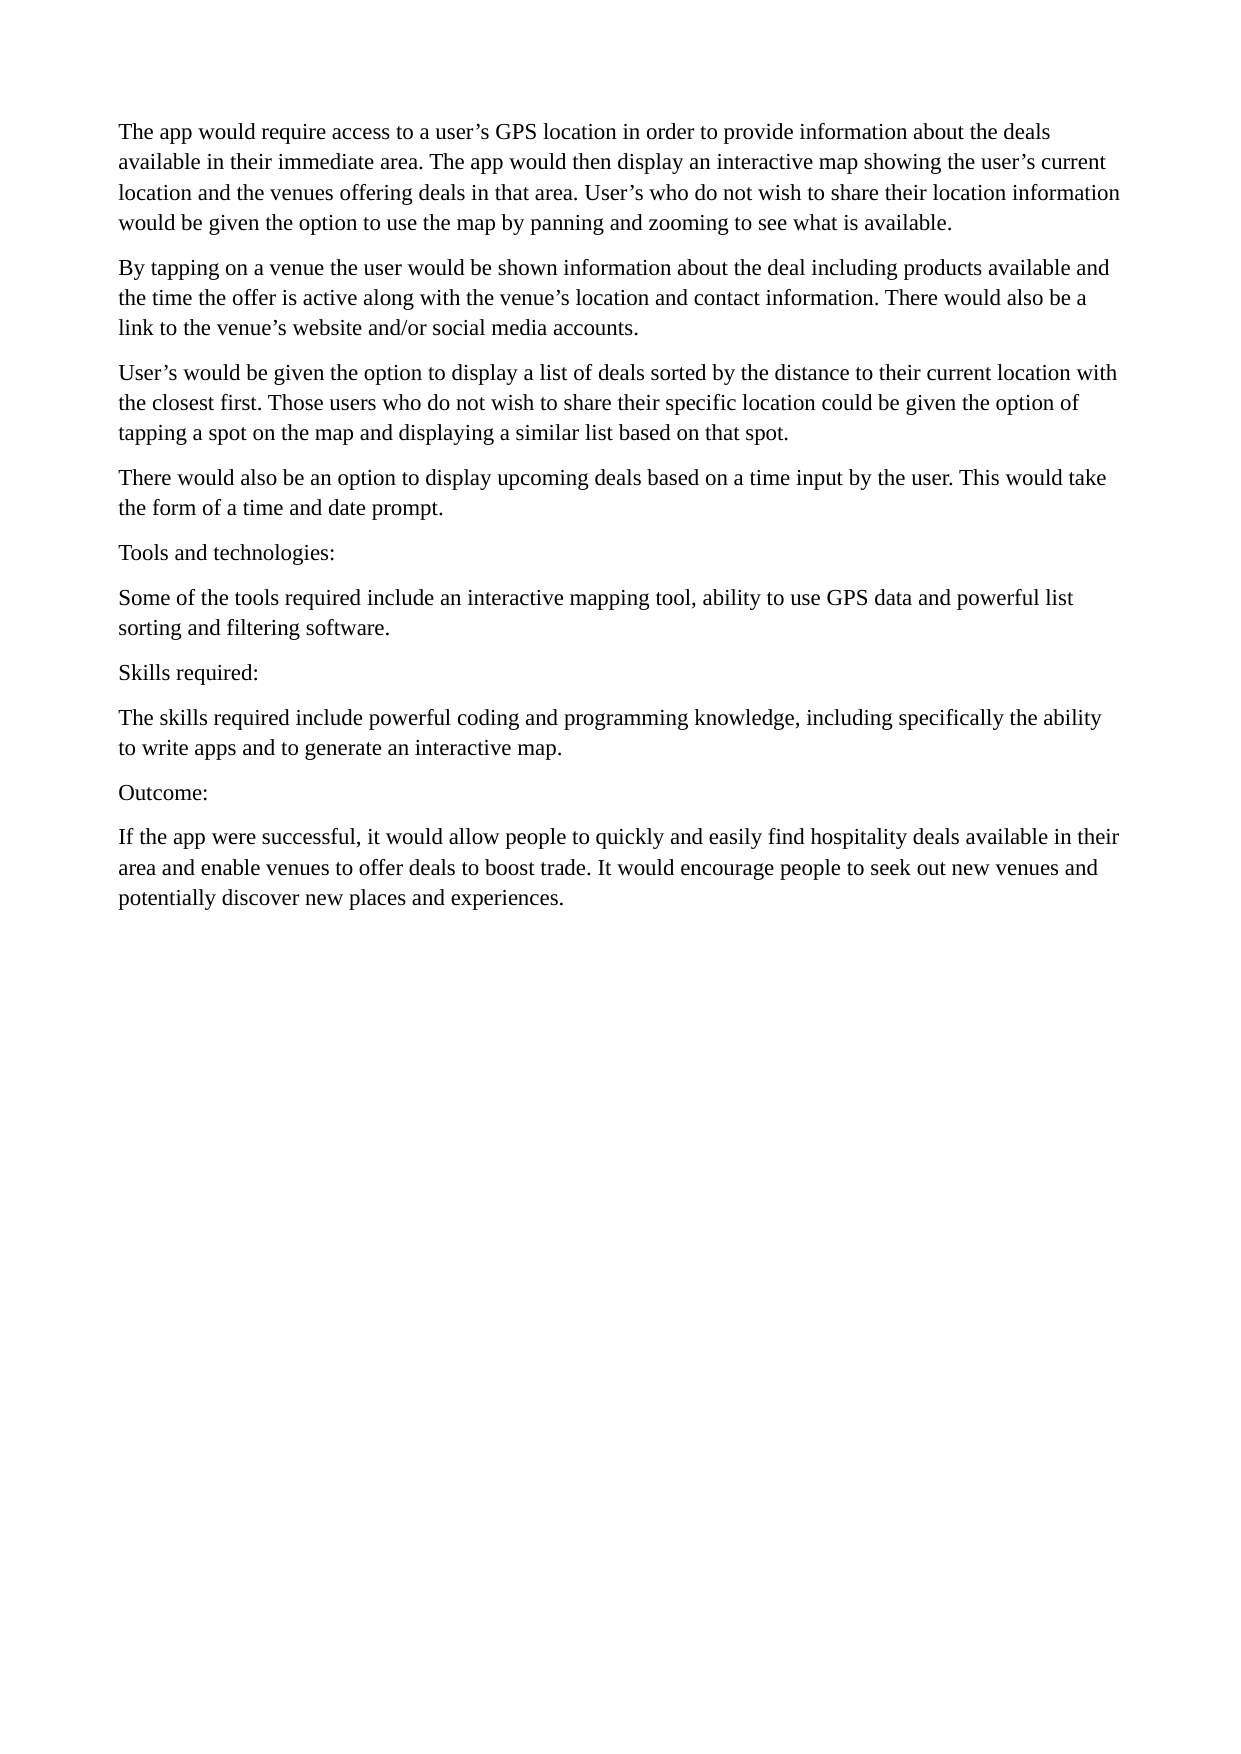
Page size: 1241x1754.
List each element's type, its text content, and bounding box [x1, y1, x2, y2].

text If the app were successful, it would allow people to quickly and easily find hospitality deals available in their area and enable venues to offer deals to boost trade. It would encourage people to seek out new venues and potentially discover new places and experiences. [118, 823, 1122, 910]
text Tools and technologies: [118, 539, 1122, 565]
text Some of the tools required include an interactive mapping tool, ability to use GPS data and powerful list sorting and filtering software. [118, 584, 1122, 640]
text Outcome: [118, 778, 1122, 805]
text User’s would be given the option to display a list of deals sorted by the distance to their current location with the closest first. Those users who do not wish to share their specific location could be given the option of tapping a spot on the map and displaying a similar list based on that spot. [118, 359, 1122, 446]
text The app would require access to a user’s GPS location in order to provide information about the deals available in their immediate area. The app would then display an interactive map showing the user’s current location and the venues offering deals in that area. User’s who do not wish to share their location information would be given the option to use the map by panning and zooming to see what is available. [118, 118, 1122, 235]
text There would also be an option to display upcoming deals based on a time input by the user. This would take the form of a time and date prompt. [118, 464, 1122, 521]
text The skills required include powerful coding and programming knowledge, including specifically the ability to write apps and to generate an interactive map. [118, 703, 1122, 760]
text By tapping on a venue the user would be shown information about the deal including products available and the time the offer is active along with the venue’s location and contact information. There would also be a link to the venue’s website and/or social media accounts. [118, 253, 1122, 340]
text Skills required: [118, 659, 1122, 685]
